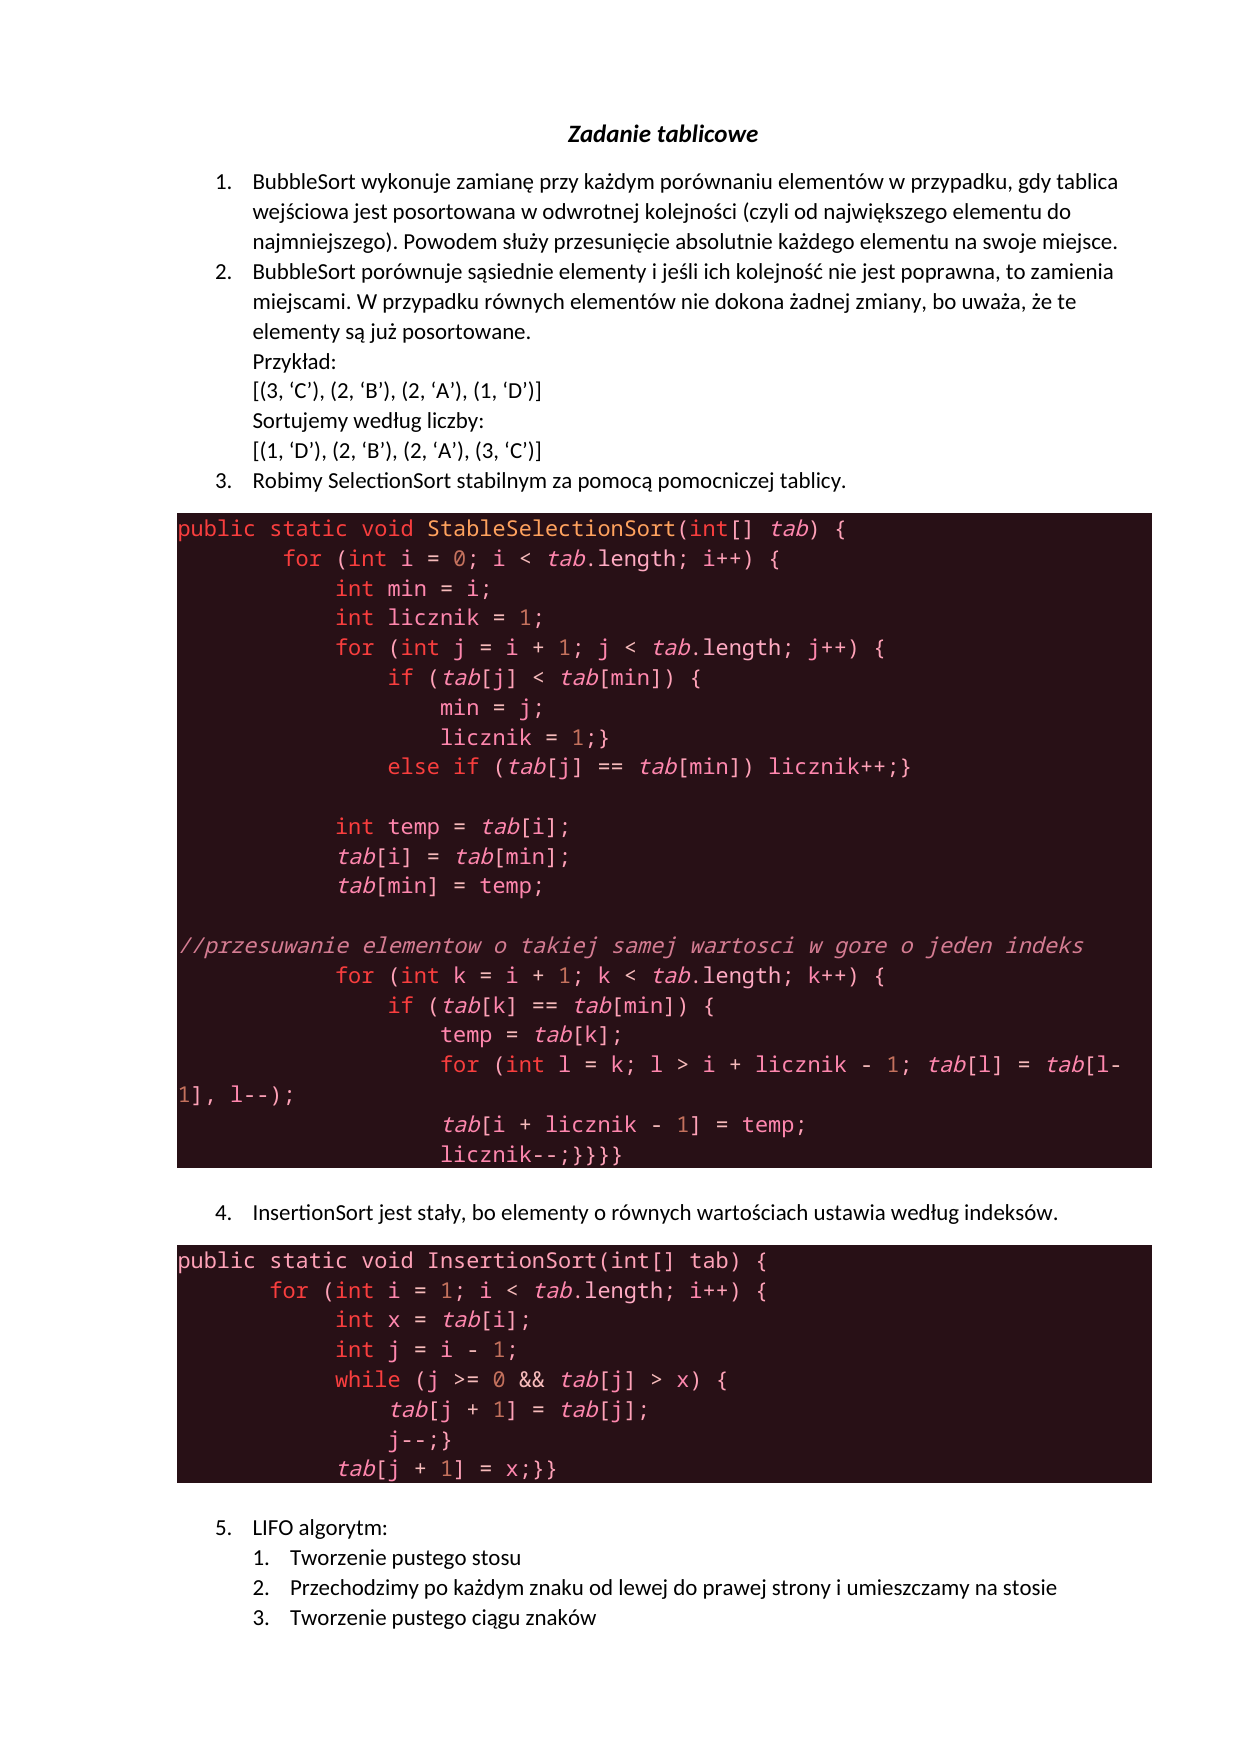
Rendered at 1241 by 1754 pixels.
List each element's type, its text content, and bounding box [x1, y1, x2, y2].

text if (tab[k] == tab[min]) { [177, 989, 1152, 1019]
text int j = i - 1; [177, 1334, 1152, 1364]
text int min = i; [177, 572, 1152, 602]
text int x = tab[i]; [177, 1304, 1152, 1334]
text tab[i] = tab[min]; [177, 841, 1152, 870]
list [(3, ‘C’), (2, ‘B’), (2, ‘A’), (1, ‘D’)] [252, 377, 1152, 405]
list Robimy SelectionSort stabilnym za pomocą pomocniczej tablicy. [215, 466, 1152, 494]
text public static void InsertionSort(int[] tab) { for (int i = 1; i < tab.length; i++) { [177, 1245, 1152, 1304]
text for (int j = i + 1; j < tab.length; j++) { [177, 632, 1152, 662]
list LIFO algorytm: [215, 1513, 1152, 1541]
list Przechodzimy po każdym znaku od lewej do prawej strony i umieszczamy na stosie [252, 1573, 1152, 1601]
text j--;} [177, 1423, 1152, 1453]
list BubbleSort wykonuje zamianę przy każdym porównaniu elementów w przypadku, gdy tablica wejściowa jest posortowana w odwrotnej kolejności (czyli od największego elementu do najmniejszego). Powodem służy przesunięcie absolutnie każdego elementu na swoje miejsce. [215, 167, 1152, 255]
text else if (tab[j] == tab[min]) licznik++;} [177, 751, 1152, 781]
text public static void StableSelectionSort(int[] tab) { [177, 513, 1152, 543]
text for (int i = 0; i < tab.length; i++) { [177, 543, 1152, 572]
list Przykład: [252, 347, 1152, 375]
text for (int l = k; l > i + licznik - 1; tab[l] = tab[l-1], l--); [177, 1049, 1152, 1109]
text tab[j + 1] = x;}} [177, 1453, 1152, 1483]
text int licznik = 1; [177, 602, 1152, 632]
text Zadanie tablicowe [177, 118, 1152, 149]
text licznik = 1;} [177, 721, 1152, 751]
text temp = tab[k]; [177, 1019, 1152, 1049]
text while (j >= 0 && tab[j] > x) { [177, 1364, 1152, 1394]
text if (tab[j] < tab[min]) { [177, 662, 1152, 692]
text tab[i + licznik - 1] = temp; [177, 1109, 1152, 1138]
list Tworzenie pustego stosu [252, 1543, 1152, 1571]
text //przesuwanie elementow o takiej samej wartosci w gore o jeden indeks [177, 930, 1152, 960]
list InsertionSort jest stały, bo elementy o równych wartościach ustawia według indeksów. [215, 1198, 1152, 1226]
text for (int k = i + 1; k < tab.length; k++) { [177, 960, 1152, 989]
list [(1, ‘D’), (2, ‘B’), (2, ‘A’), (3, ‘C’)] [252, 436, 1152, 464]
list Sortujemy według liczby: [252, 407, 1152, 434]
text int temp = tab[i]; [177, 811, 1152, 841]
list BubbleSort porównuje sąsiednie elementy i jeśli ich kolejność nie jest poprawna, to zamienia miejscami. W przypadku równych elementów nie dokona żadnej zmiany, bo uważa, że te elementy są już posortowane. [215, 257, 1152, 345]
text licznik--;}}}} [177, 1138, 1152, 1168]
text tab[min] = temp; [177, 870, 1152, 900]
text min = j; [177, 692, 1152, 721]
list Tworzenie pustego ciągu znaków [252, 1603, 1152, 1631]
text tab[j + 1] = tab[j]; [177, 1394, 1152, 1423]
